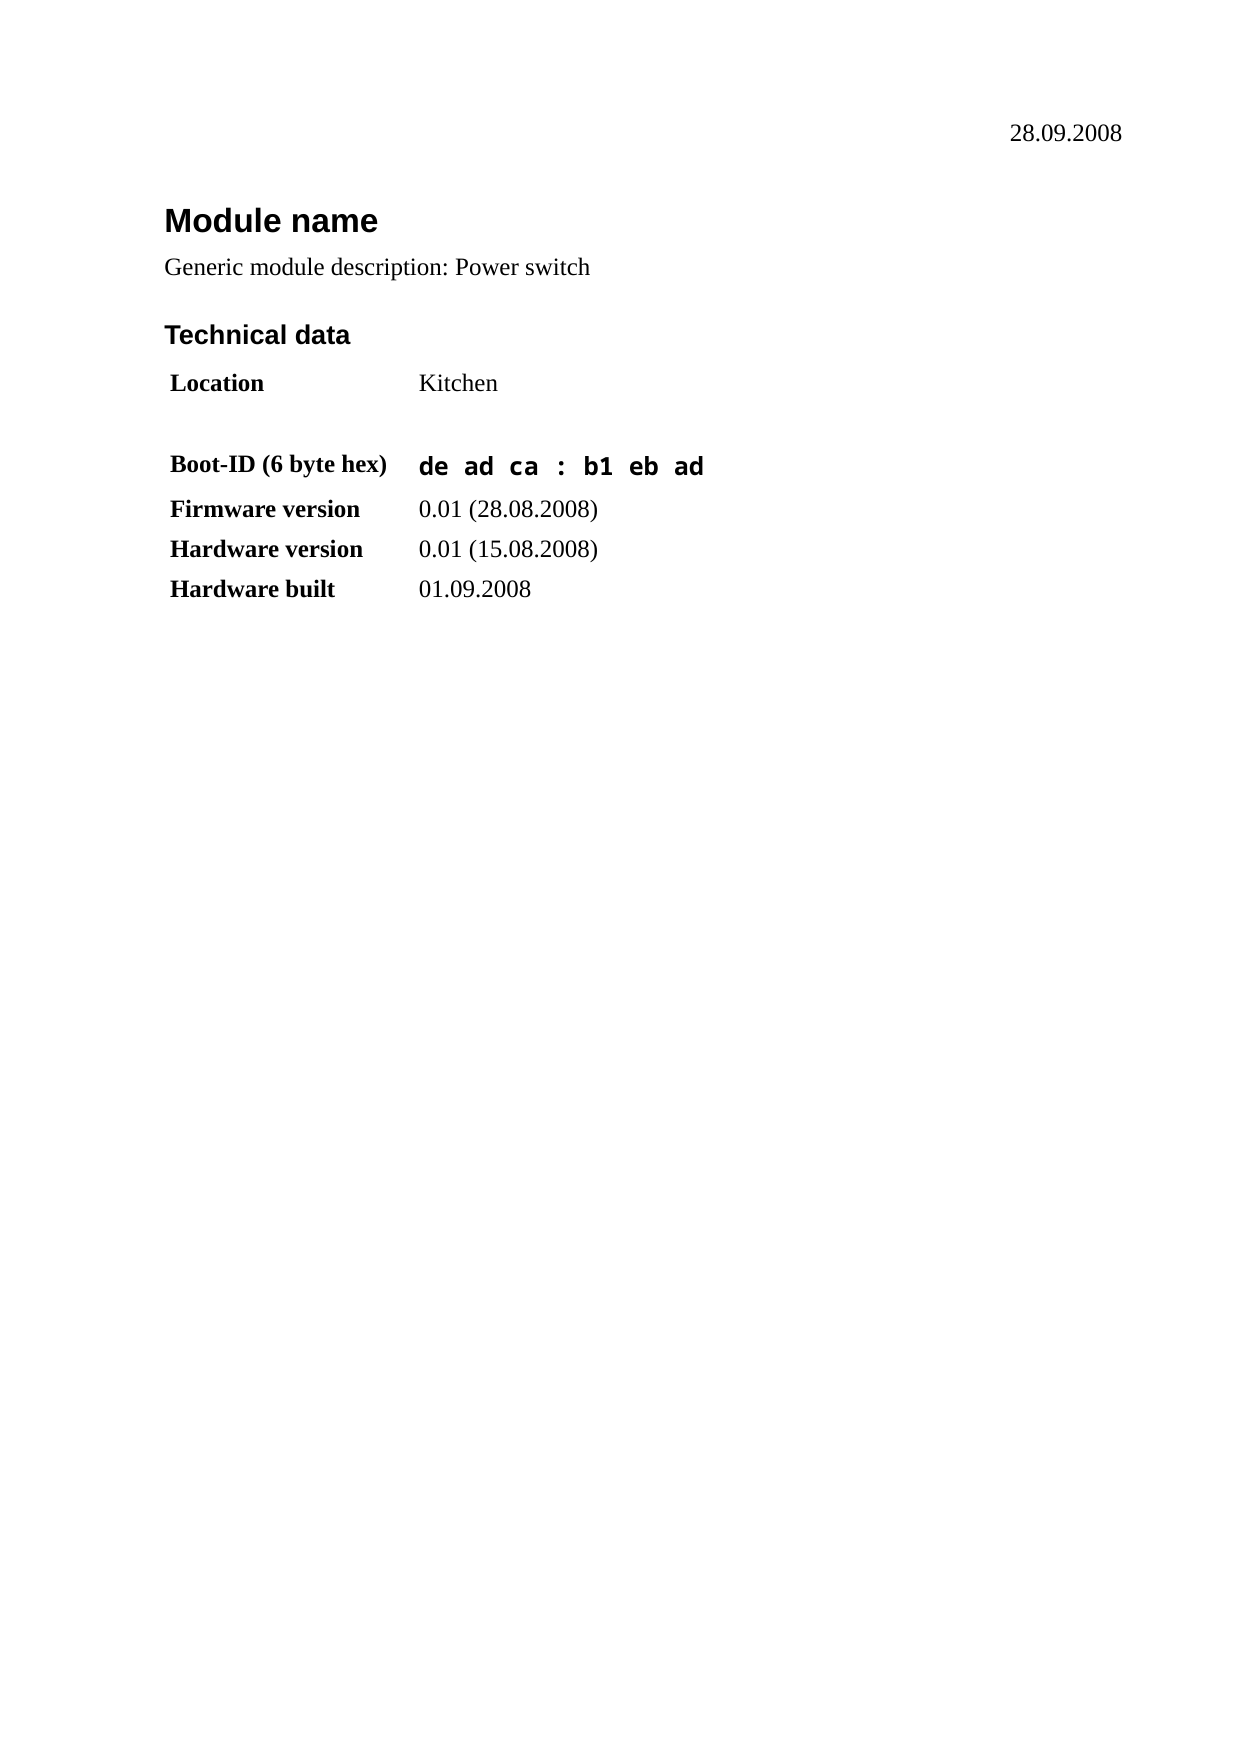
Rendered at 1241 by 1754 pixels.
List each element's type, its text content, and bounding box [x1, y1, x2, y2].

subtitle Module name [164, 201, 1122, 240]
table_cell [413, 403, 1122, 443]
table_cell Hardware version [164, 529, 413, 569]
subtitle Technical data [164, 319, 1122, 350]
table_cell 0.01 (15.08.2008) [413, 529, 1122, 569]
table_cell 0.01 (28.08.2008) [413, 489, 1122, 529]
table_cell Boot-ID (6 byte hex) [164, 443, 413, 488]
table_cell 01.09.2008 [413, 569, 1122, 609]
table_cell Hardware built [164, 569, 413, 609]
table_cell de ad ca : b1 eb ad [413, 443, 1122, 488]
table_cell Firmware version [164, 489, 413, 529]
table_header Location [164, 363, 413, 403]
text Generic module description: Power switch [164, 252, 1122, 281]
table_cell [164, 403, 413, 443]
table_header Kitchen [413, 363, 1122, 403]
